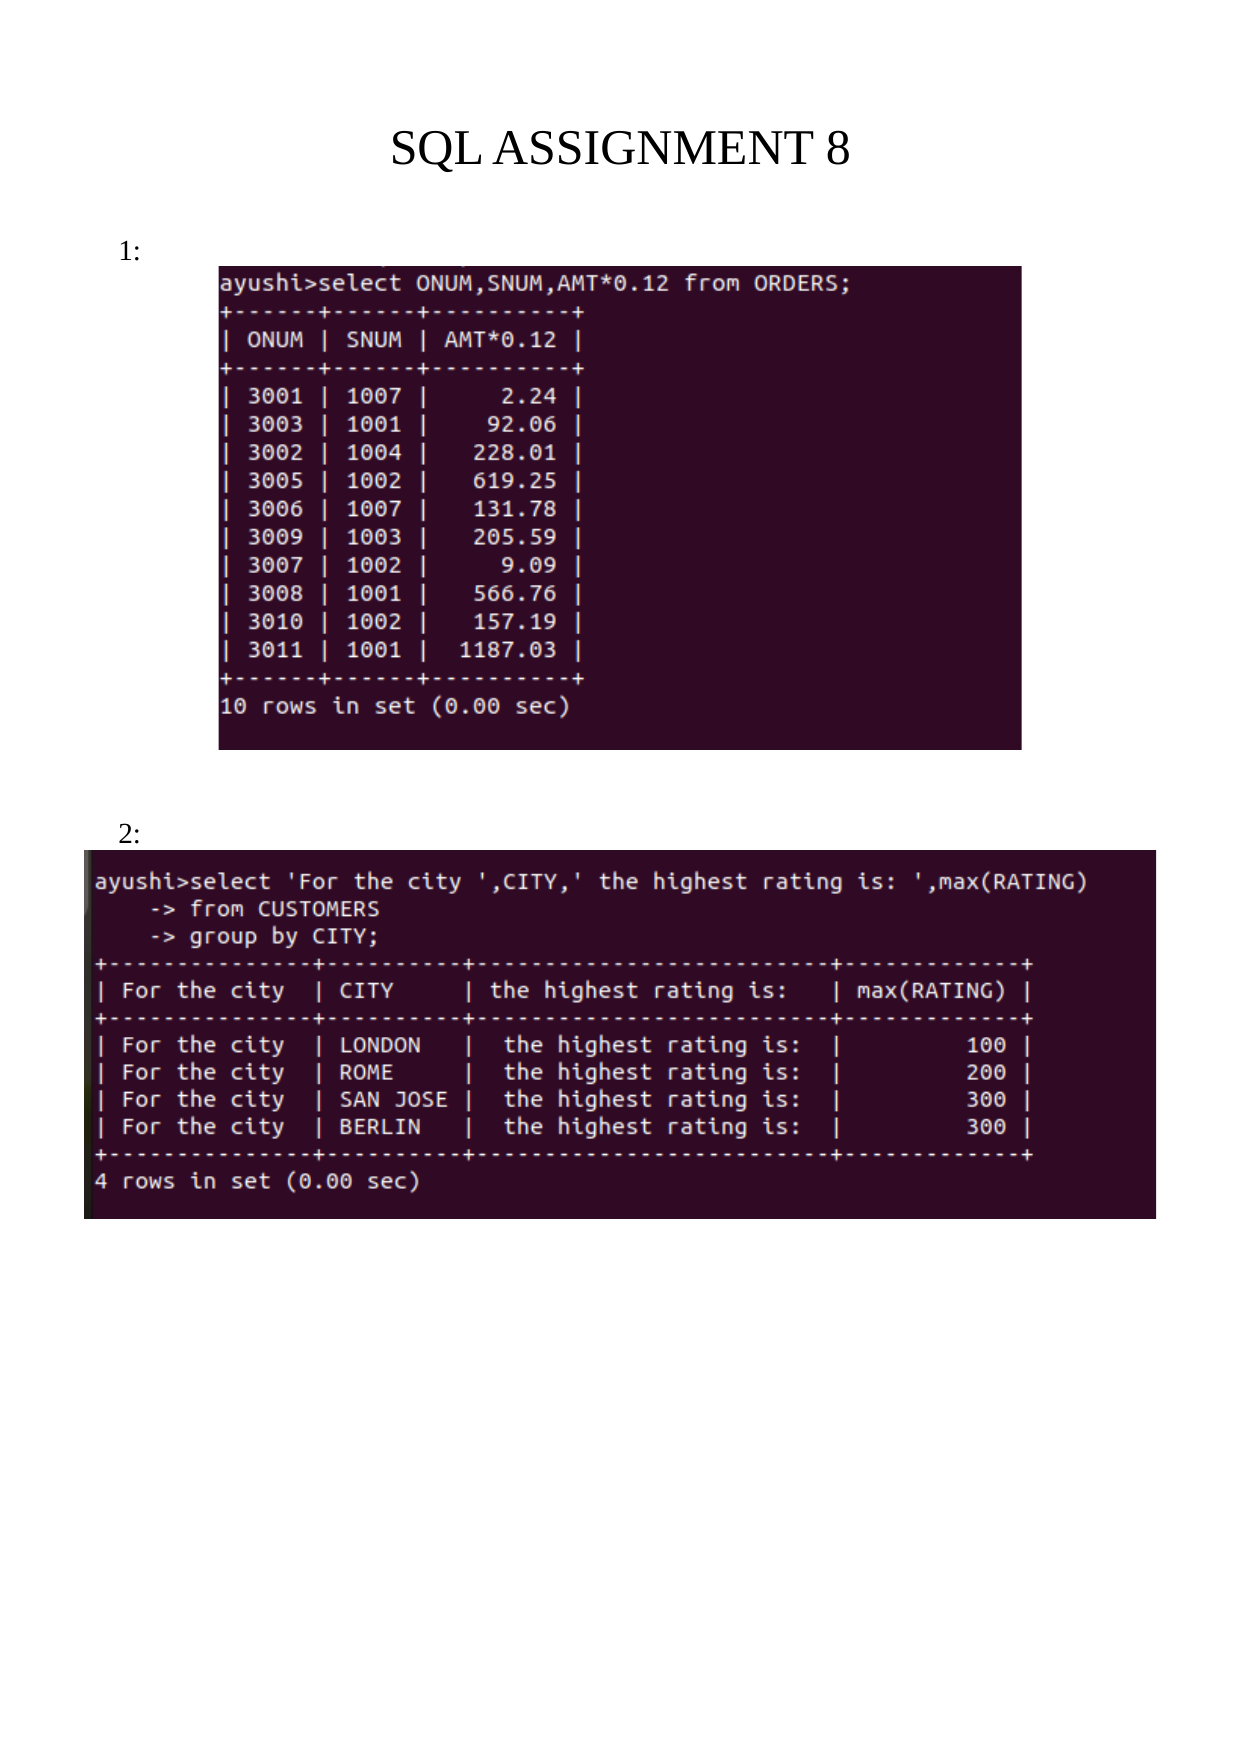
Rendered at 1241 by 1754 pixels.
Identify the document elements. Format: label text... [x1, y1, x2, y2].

text SQL ASSIGNMENT 8 [118, 118, 1122, 176]
picture [84, 850, 1157, 1219]
text 1: [118, 233, 1122, 267]
text 2: [118, 817, 1122, 850]
picture [218, 266, 1022, 750]
